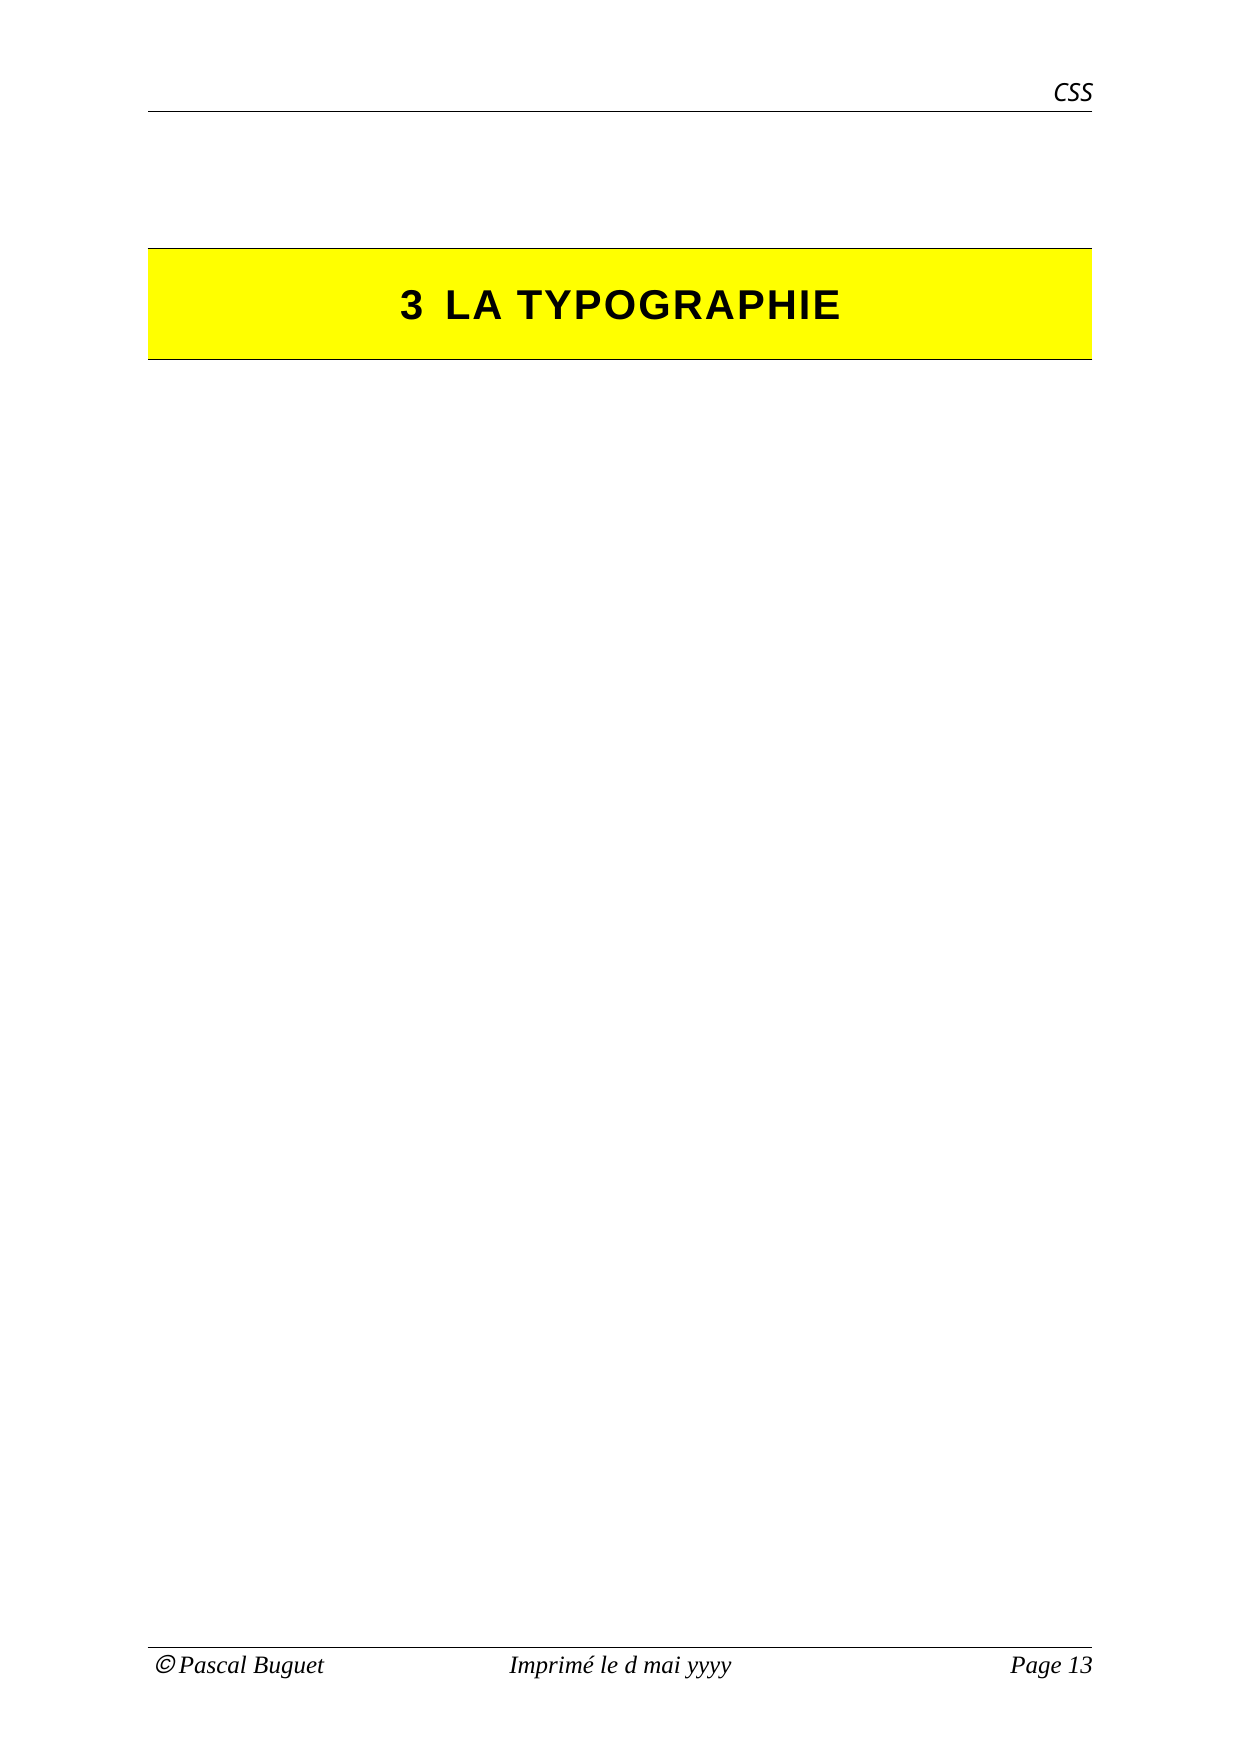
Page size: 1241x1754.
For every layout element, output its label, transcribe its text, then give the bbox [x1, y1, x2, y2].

subtitle LA TYPOGRAPHIE [148, 249, 1092, 359]
